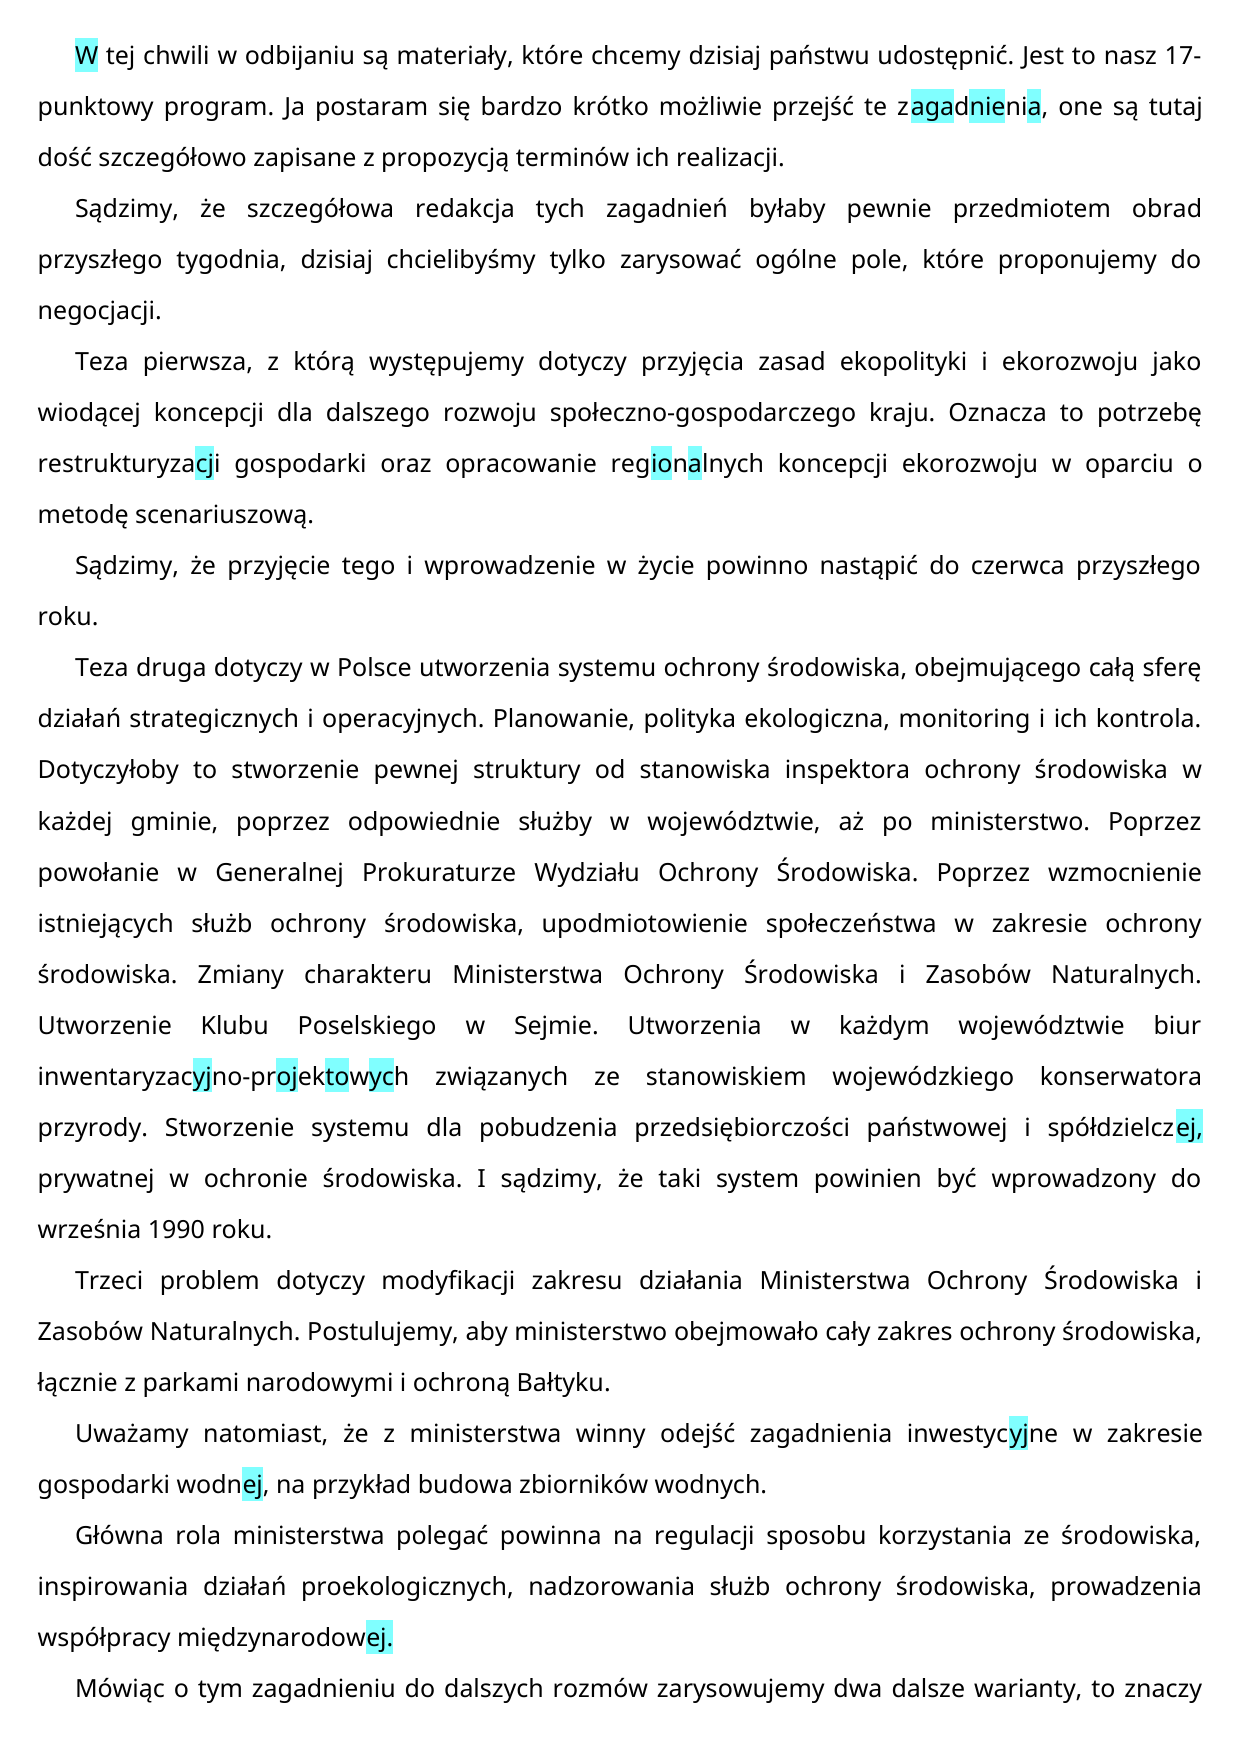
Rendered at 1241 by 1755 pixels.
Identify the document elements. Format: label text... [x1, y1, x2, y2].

text Uważamy natomiast, że z ministerstwa winny odejść zagadnienia inwestycyjne w zakresie gospodarki wodnej, na przykład budowa zbiorników wodnych. [37, 1416, 1203, 1501]
text Sądzimy, że szczegółowa redakcja tych zagadnień byłaby pewnie przedmiotem obrad przyszłego tygodnia, dzisiaj chcielibyśmy tylko zarysować ogólne pole, które proponujemy do negocjacji. [37, 191, 1203, 327]
text Teza druga dotyczy w Polsce utworzenia systemu ochrony środowiska, obejmującego całą sferę działań strategicznych i operacyjnych. Planowanie, polityka ekologiczna, monitoring i ich kontrola. Dotyczyłoby to stworzenie pewnej struktury od stanowiska inspektora ochrony środowiska w każdej gminie, poprzez odpowiednie służby w województwie, aż po ministerstwo. Poprzez powołanie w Generalnej Prokuraturze Wydziału Ochrony Środowiska. Poprzez wzmocnienie istniejących służb ochrony środowiska, upodmiotowienie społeczeństwa w zakresie ochrony środowiska. Zmiany charakteru Ministerstwa Ochrony Środowiska i Zasobów Naturalnych. Utworzenie Klubu Poselskiego w Sejmie. Utworzenia w każdym województwie biur inwentaryzacyjno-projektowych związanych ze stanowiskiem wojewódzkiego konserwatora przyrody. Stworzenie systemu dla pobudzenia przedsiębiorczości państwowej i spółdzielczej, prywatnej w ochronie środowiska. I sądzimy, że taki system powinien być wprowadzony do września 1990 roku. [37, 650, 1203, 1246]
text Teza pierwsza, z którą występujemy dotyczy przyjęcia zasad ekopolityki i ekorozwoju jako wiodącej koncepcji dla dalszego rozwoju społeczno-gospodarczego kraju. Oznacza to potrzebę restrukturyzacji gospodarki oraz opracowanie regionalnych koncepcji ekorozwoju w oparciu o metodę scenariuszową. [37, 344, 1203, 531]
text Główna rola ministerstwa polegać powinna na regulacji sposobu korzystania ze środowiska, inspirowania działań proekologicznych, nadzorowania służb ochrony środowiska, prowadzenia współpracy międzynarodowej. [37, 1518, 1203, 1654]
text Mówiąc o tym zagadnieniu do dalszych rozmów zarysowujemy dwa dalsze warianty, to znaczy [37, 1671, 1203, 1705]
text Trzeci problem dotyczy modyfikacji zakresu działania Ministerstwa Ochrony Środowiska i Zasobów Naturalnych. Postulujemy, aby ministerstwo obejmowało cały zakres ochrony środowiska, łącznie z parkami narodowymi i ochroną Bałtyku. [37, 1262, 1203, 1399]
text Sądzimy, że przyjęcie tego i wprowadzenie w życie powinno nastąpić do czerwca przyszłego roku. [37, 548, 1203, 633]
text W tej chwili w odbijaniu są materiały, które chcemy dzisiaj państwu udostępnić. Jest to nasz 17-punktowy program. Ja postaram się bardzo krótko możliwie przejść te zagadnienia, one są tutaj dość szczegółowo zapisane z propozycją terminów ich realizacji. [37, 37, 1203, 174]
